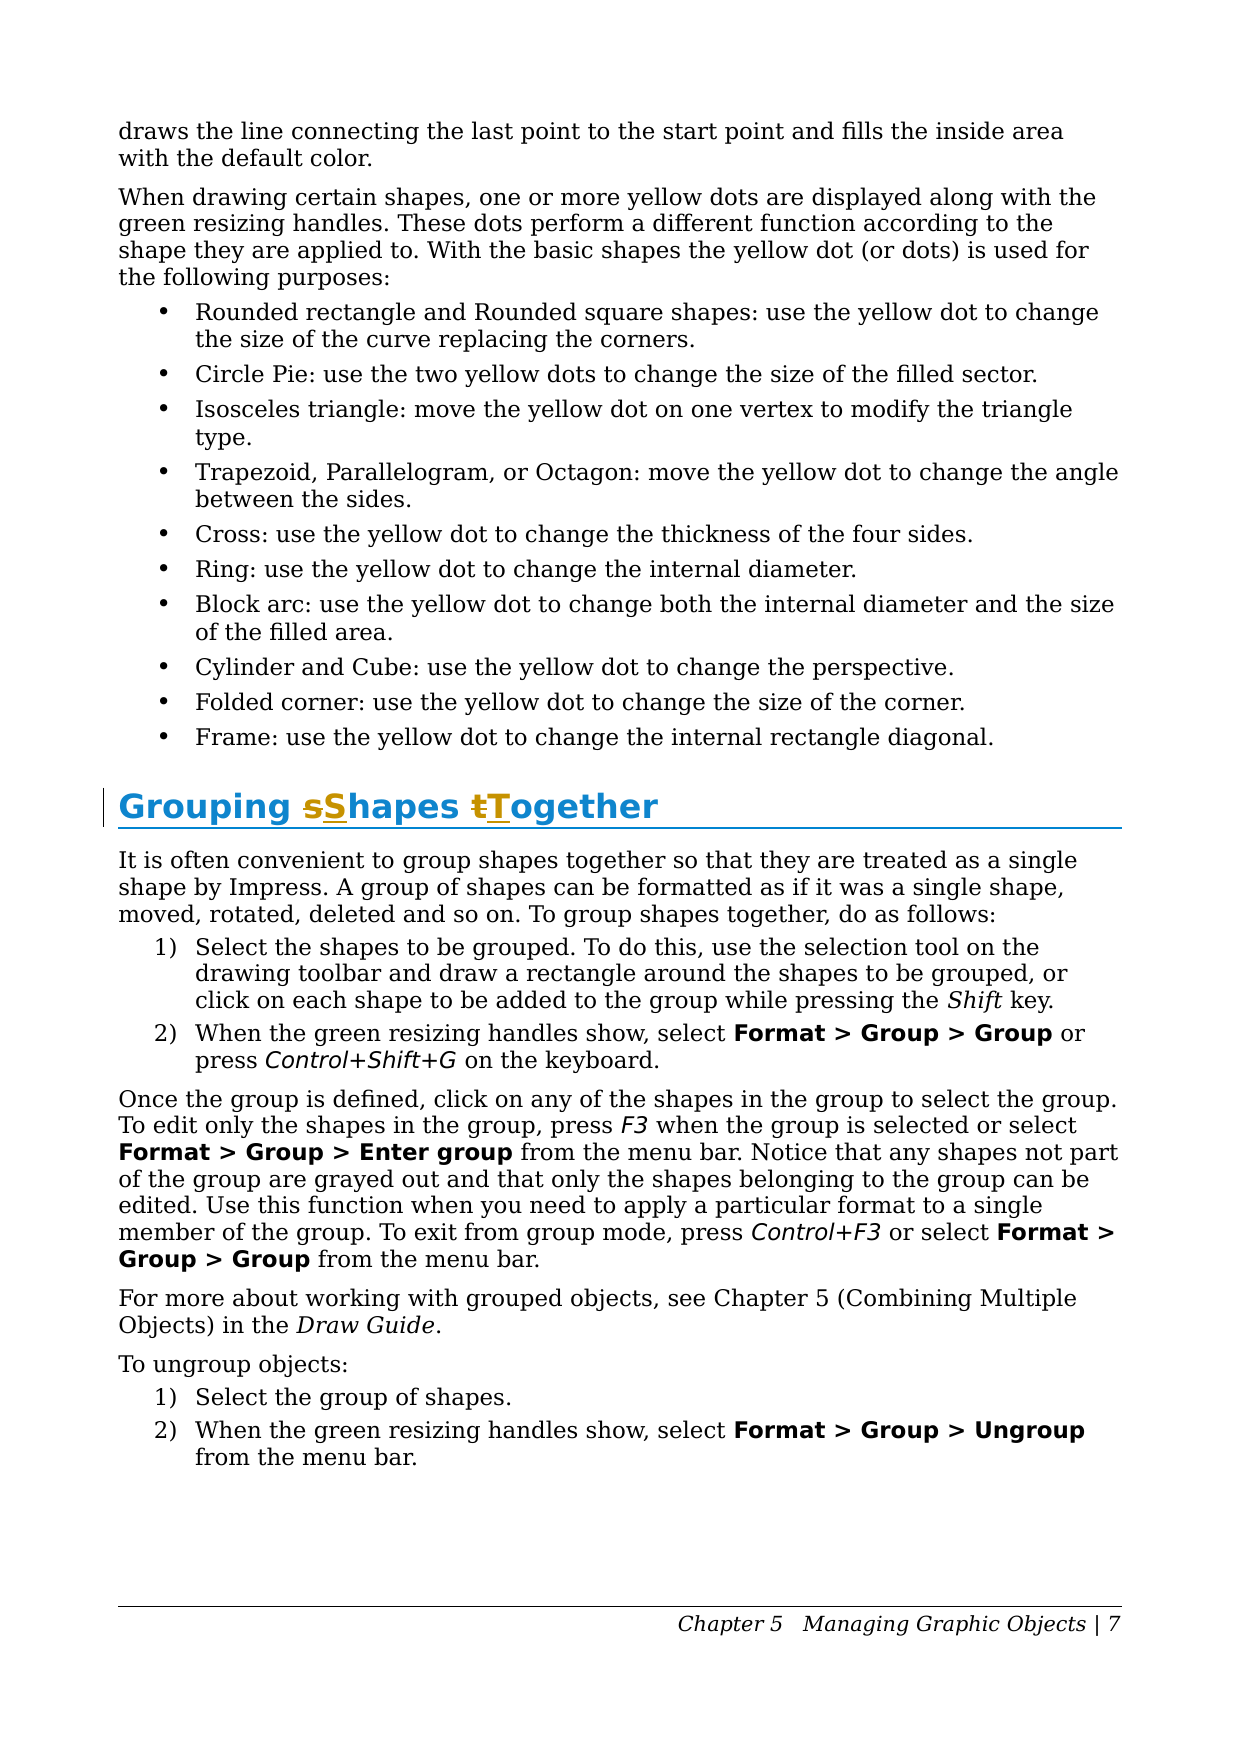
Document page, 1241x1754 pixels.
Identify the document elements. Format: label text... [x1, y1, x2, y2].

list When the green resizing handles show, select Format > Group > Ungroup from the menu bar. [177, 1417, 1122, 1470]
list Select the shapes to be grouped. To do this, use the selection tool on the drawing toolbar and draw a rectangle around the shapes to be grouped, or click on each shape to be added to the group while pressing the Shift key. [177, 934, 1122, 1014]
list Circle Pie: use the two yellow dots to change the size of the filled sector. [156, 359, 1122, 388]
list Rounded rectangle and Rounded square shapes: use the yellow dot to change the size of the curve replacing the corners. [156, 297, 1122, 353]
list When the green resizing handles show, select Format > Group > Group or press Control+Shift+G on the keyboard. [177, 1020, 1122, 1073]
text For more about working with grouped objects, see Chapter 5 (Combining Multiple Objects) in the Draw Guide. [118, 1285, 1122, 1338]
list Ring: use the yellow dot to change the internal diameter. [156, 554, 1122, 583]
text draws the line connecting the last point to the start point and fills the inside area with the default color. [118, 118, 1122, 171]
text Once the group is defined, click on any of the shapes in the group to select the group. To edit only the shapes in the group, press F3 when the group is selected or select Format > Group > Enter group from the menu bar. Notice that any shapes not part of the group are grayed out and that only the shapes belonging to the group can be edited. Use this function when you need to apply a particular format to a single member of the group. To exit from group mode, press Control+F3 or select Format > Group > Group from the menu bar. [118, 1086, 1122, 1273]
subtitle Grouping Shapes Together [118, 788, 1122, 827]
list Trapezoid, Parallelogram, or Octagon: move the yellow dot to change the angle between the sides. [156, 457, 1122, 512]
list Block arc: use the yellow dot to change both the internal diameter and the size of the filled area. [156, 589, 1122, 645]
list Cross: use the yellow dot to change the thickness of the four sides. [156, 519, 1122, 548]
list Select the group of shapes. [177, 1384, 1122, 1411]
list Frame: use the yellow dot to change the internal rectangle diagonal. [156, 722, 1122, 752]
list Isosceles triangle: move the yellow dot on one vertex to modify the triangle type. [156, 394, 1122, 450]
list Folded corner: use the yellow dot to change the size of the corner. [156, 687, 1122, 716]
list To ungroup objects: [118, 1351, 1122, 1378]
list It is often convenient to group shapes together so that they are treated as a single shape by Impress. A group of shapes can be formatted as if it was a single shape, moved, rotated, deleted and so on. To group shapes together, do as follows: [118, 847, 1122, 927]
list Cylinder and Cube: use the yellow dot to change the perspective. [156, 652, 1122, 681]
list When drawing certain shapes, one or more yellow dots are displayed along with the green resizing handles. These dots perform a different function according to the shape they are applied to. With the basic shapes the yellow dot (or dots) is used for the following purposes: [118, 184, 1122, 291]
